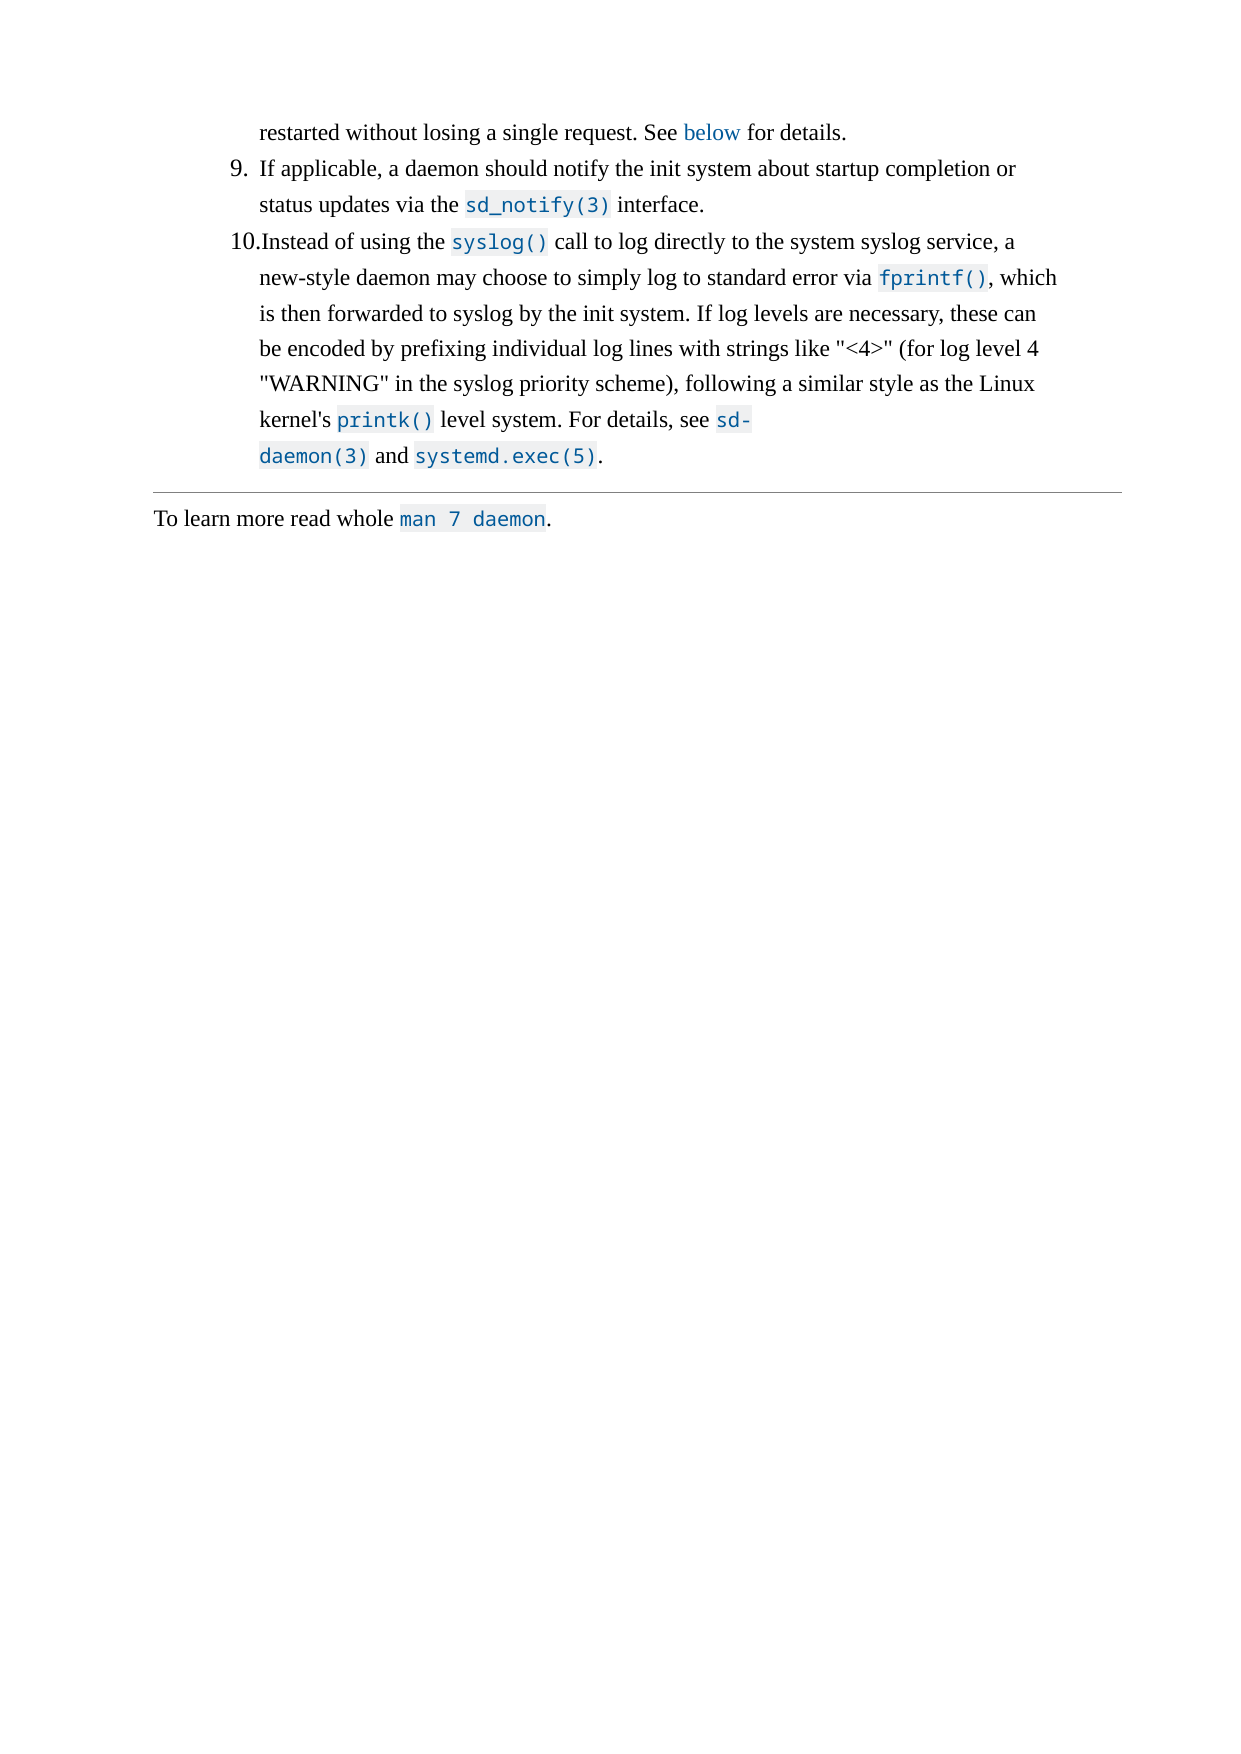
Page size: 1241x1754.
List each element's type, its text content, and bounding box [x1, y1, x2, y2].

table_header restarted without losing a single request. See below for details. If applicable, a daemon should notify the init system about startup completion or status updates via the sd_notify(3) interface. Instead of using the syslog() call to log directly to the system syslog service, a new-style daemon may choose to simply log to standard error via fprintf(), which is then forwarded to syslog by the init system. If log levels are necessary, these can be encoded by prefixing individual log lines with strings like "<4>" (for log level 4 "WARNING" in the syslog priority scheme), following a similar style as the Linux kernel's printk() level system. For details, see sd-daemon(3) and systemd.exec(5). [153, 118, 1122, 492]
table_header To learn more read whole man 7 daemon. [153, 493, 1122, 532]
table_header [118, 118, 153, 532]
